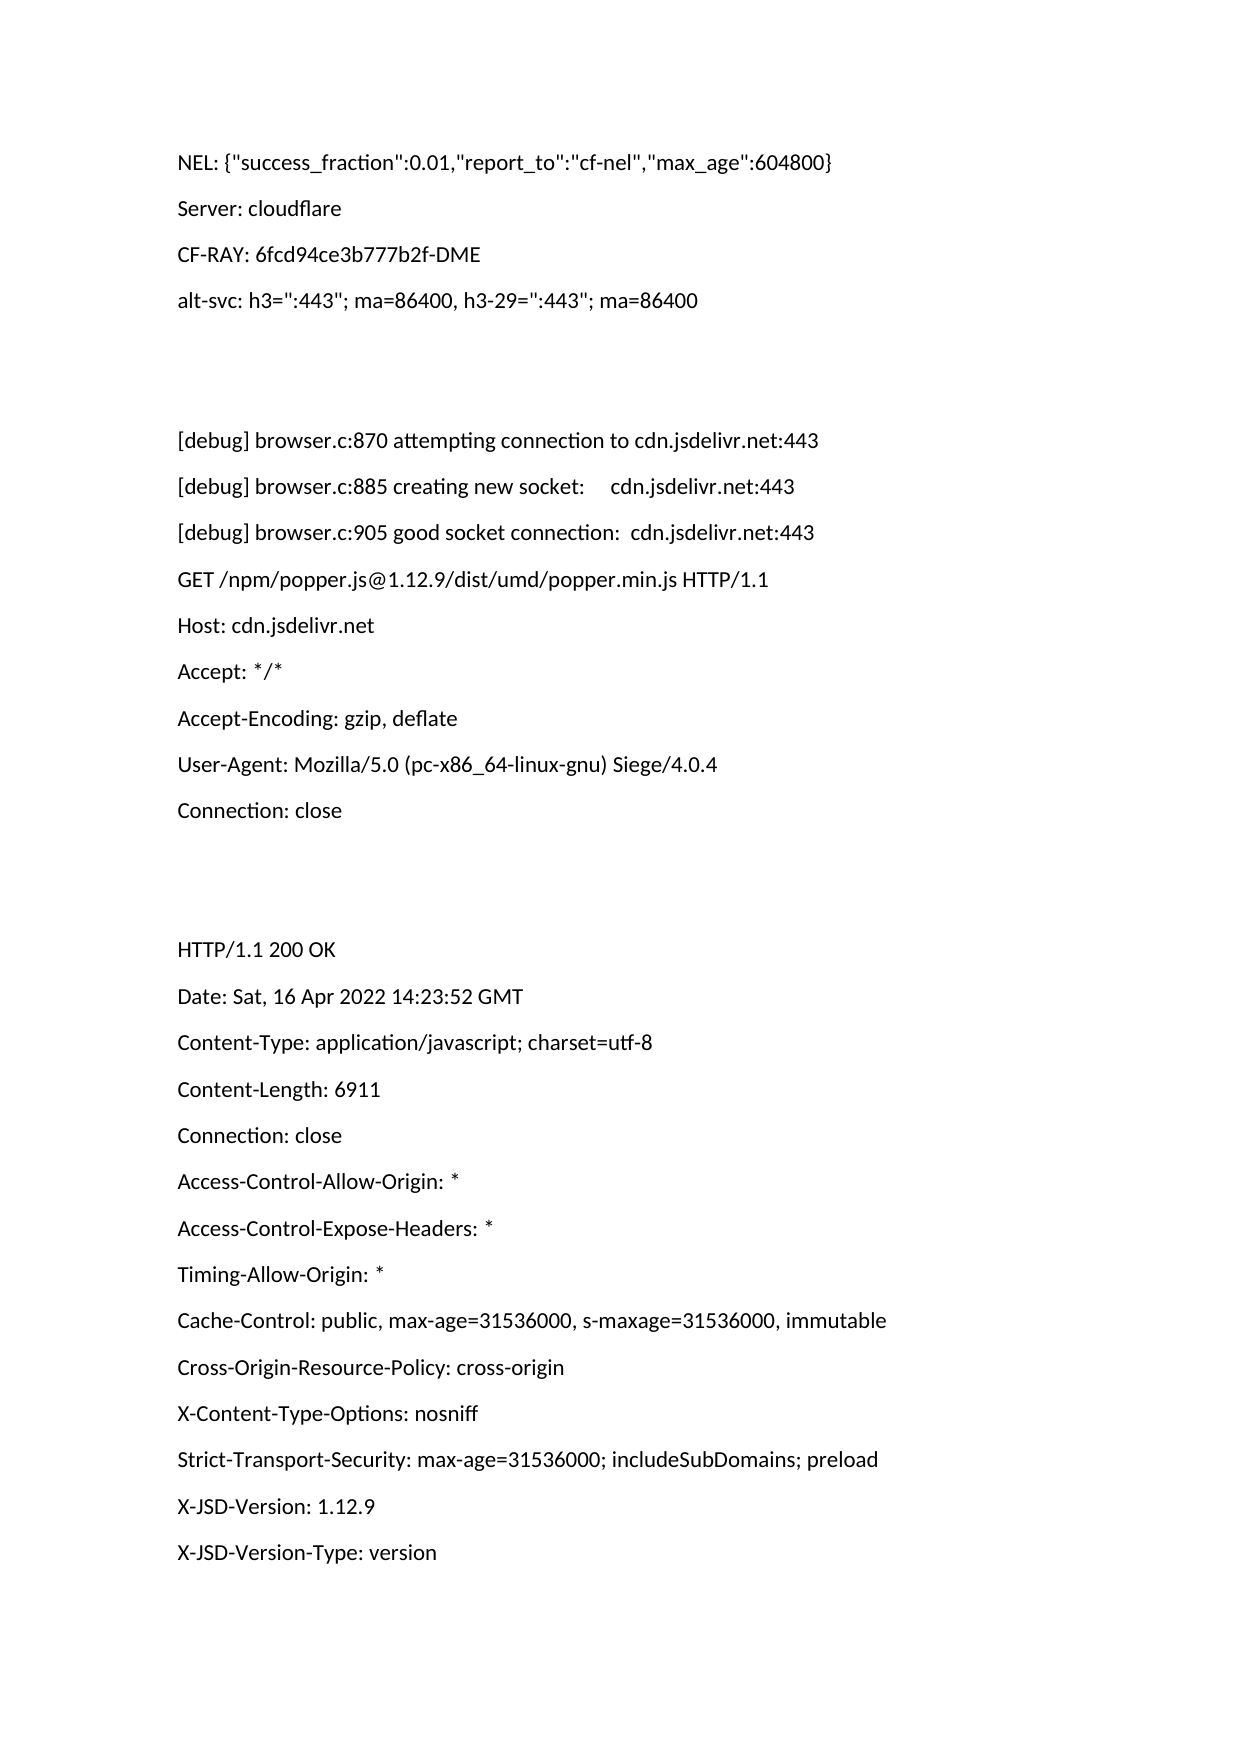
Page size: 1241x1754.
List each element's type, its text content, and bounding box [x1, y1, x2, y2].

text HTTP/1.1 200 OK [177, 936, 1063, 964]
text GET /npm/popper.js@1.12.9/dist/umd/popper.min.js HTTP/1.1 [177, 565, 1063, 593]
text User-Agent: Mozilla/5.0 (pc-x86_64-linux-gnu) Siege/4.0.4 [177, 750, 1063, 778]
text Cross-Origin-Resource-Policy: cross-origin [177, 1353, 1063, 1381]
text Strict-Transport-Security: max-age=31536000; includeSubDomains; preload [177, 1446, 1063, 1473]
text Connection: close [177, 797, 1063, 824]
text X-Content-Type-Options: nosniff [177, 1399, 1063, 1427]
text Connection: close [177, 1121, 1063, 1149]
text Accept: */* [177, 657, 1063, 686]
text [debug] browser.c:905 good socket connection: cdn.jsdelivr.net:443 [177, 518, 1063, 546]
text Content-Length: 6911 [177, 1075, 1063, 1103]
text Server: cloudflare [177, 194, 1063, 222]
text NEL: {"success_fraction":0.01,"report_to":"cf-nel","max_age":604800} [177, 148, 1063, 176]
text X-JSD-Version-Type: version [177, 1538, 1063, 1566]
text CF-RAY: 6fcd94ce3b777b2f-DME [177, 240, 1063, 268]
text Content-Type: application/javascript; charset=utf-8 [177, 1028, 1063, 1056]
text Access-Control-Allow-Origin: * [177, 1167, 1063, 1195]
text Accept-Encoding: gzip, deflate [177, 704, 1063, 732]
text alt-svc: h3=":443"; ma=86400, h3-29=":443"; ma=86400 [177, 287, 1063, 315]
text Access-Control-Expose-Headers: * [177, 1214, 1063, 1242]
text Cache-Control: public, max-age=31536000, s-maxage=31536000, immutable [177, 1306, 1063, 1334]
text Host: cdn.jsdelivr.net [177, 611, 1063, 639]
text [debug] browser.c:870 attempting connection to cdn.jsdelivr.net:443 [177, 426, 1063, 454]
text X-JSD-Version: 1.12.9 [177, 1492, 1063, 1520]
text Date: Sat, 16 Apr 2022 14:23:52 GMT [177, 982, 1063, 1010]
text [debug] browser.c:885 creating new socket: cdn.jsdelivr.net:443 [177, 472, 1063, 500]
text Timing-Allow-Origin: * [177, 1260, 1063, 1288]
